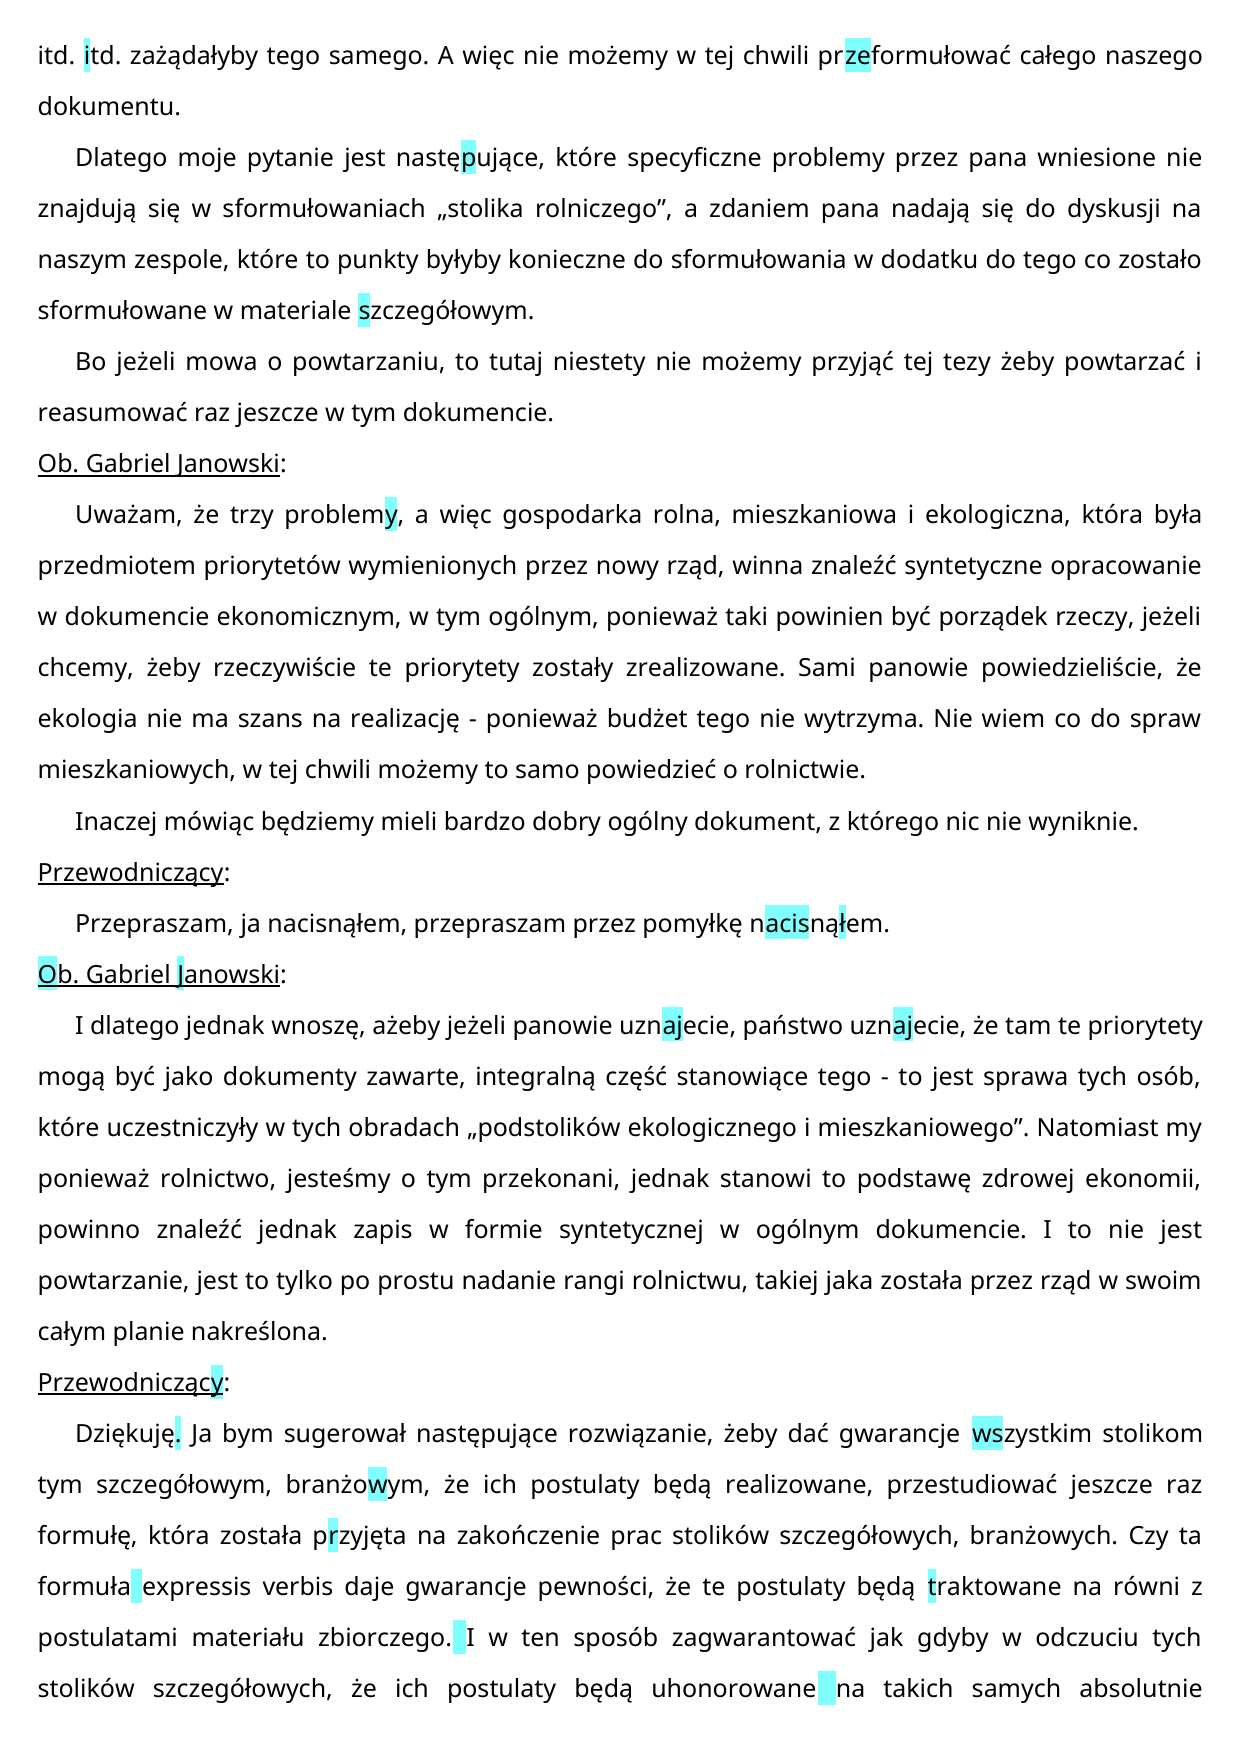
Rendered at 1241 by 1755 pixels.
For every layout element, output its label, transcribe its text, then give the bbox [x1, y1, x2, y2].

text Dziękuję. Ja bym sugerował następujące rozwiązanie, żeby dać gwarancje wszystkim stolikom tym szczegółowym, branżowym, że ich postulaty będą realizowane, przestudiować jeszcze raz formułę, która została przyjęta na zakończenie prac stolików szczegółowych, branżowych. Czy ta formuła expressis verbis daje gwarancje pewności, że te postulaty będą traktowane na równi z postulatami materiału zbiorczego. I w ten sposób zagwarantować jak gdyby w odczuciu tych stolików szczegółowych, że ich postulaty będą uhonorowane na takich samych absolutnie [37, 1416, 1203, 1705]
text itd. itd. zażądałyby tego samego. A więc nie możemy w tej chwili przeformułować całego naszego dokumentu. [37, 37, 1203, 123]
text Przewodniczący: [37, 854, 1203, 888]
text Przepraszam, ja nacisnąłem, przepraszam przez pomyłkę nacisnąłem. [37, 905, 1203, 939]
text Inaczej mówiąc będziemy mieli bardzo dobry ogólny dokument, z którego nic nie wyniknie. [37, 803, 1203, 837]
text Ob. Gabriel Janowski: [37, 956, 1203, 990]
text I dlatego jednak wnoszę, ażeby jeżeli panowie uznajecie, państwo uznajecie, że tam te priorytety mogą być jako dokumenty zawarte, integralną część stanowiące tego - to jest sprawa tych osób, które uczestniczyły w tych obradach „podstolików ekologicznego i mieszkaniowego”. Natomiast my ponieważ rolnictwo, jesteśmy o tym przekonani, jednak stanowi to podstawę zdrowej ekonomii, powinno znaleźć jednak zapis w formie syntetycznej w ogólnym dokumencie. I to nie jest powtarzanie, jest to tylko po prostu nadanie rangi rolnictwu, takiej jaka została przez rząd w swoim całym planie nakreślona. [37, 1007, 1203, 1348]
text Ob. Gabriel Janowski: [37, 446, 1203, 480]
text Bo jeżeli mowa o powtarzaniu, to tutaj niestety nie możemy przyjąć tej tezy żeby powtarzać i reasumować raz jeszcze w tym dokumencie. [37, 344, 1203, 429]
text Przewodniczący: [37, 1364, 1203, 1399]
text Uważam, że trzy problemy, a więc gospodarka rolna, mieszkaniowa i ekologiczna, która była przedmiotem priorytetów wymienionych przez nowy rząd, winna znaleźć syntetyczne opracowanie w dokumencie ekonomicznym, w tym ogólnym, ponieważ taki powinien być porządek rzeczy, jeżeli chcemy, żeby rzeczywiście te priorytety zostały zrealizowane. Sami panowie powiedzieliście, że ekologia nie ma szans na realizację - ponieważ budżet tego nie wytrzyma. Nie wiem co do spraw mieszkaniowych, w tej chwili możemy to samo powiedzieć o rolnictwie. [37, 497, 1203, 786]
text Dlatego moje pytanie jest następujące, które specyficzne problemy przez pana wniesione nie znajdują się w sformułowaniach „stolika rolniczego”, a zdaniem pana nadają się do dyskusji na naszym zespole, które to punkty byłyby konieczne do sformułowania w dodatku do tego co zostało sformułowane w materiale szczegółowym. [37, 139, 1203, 327]
